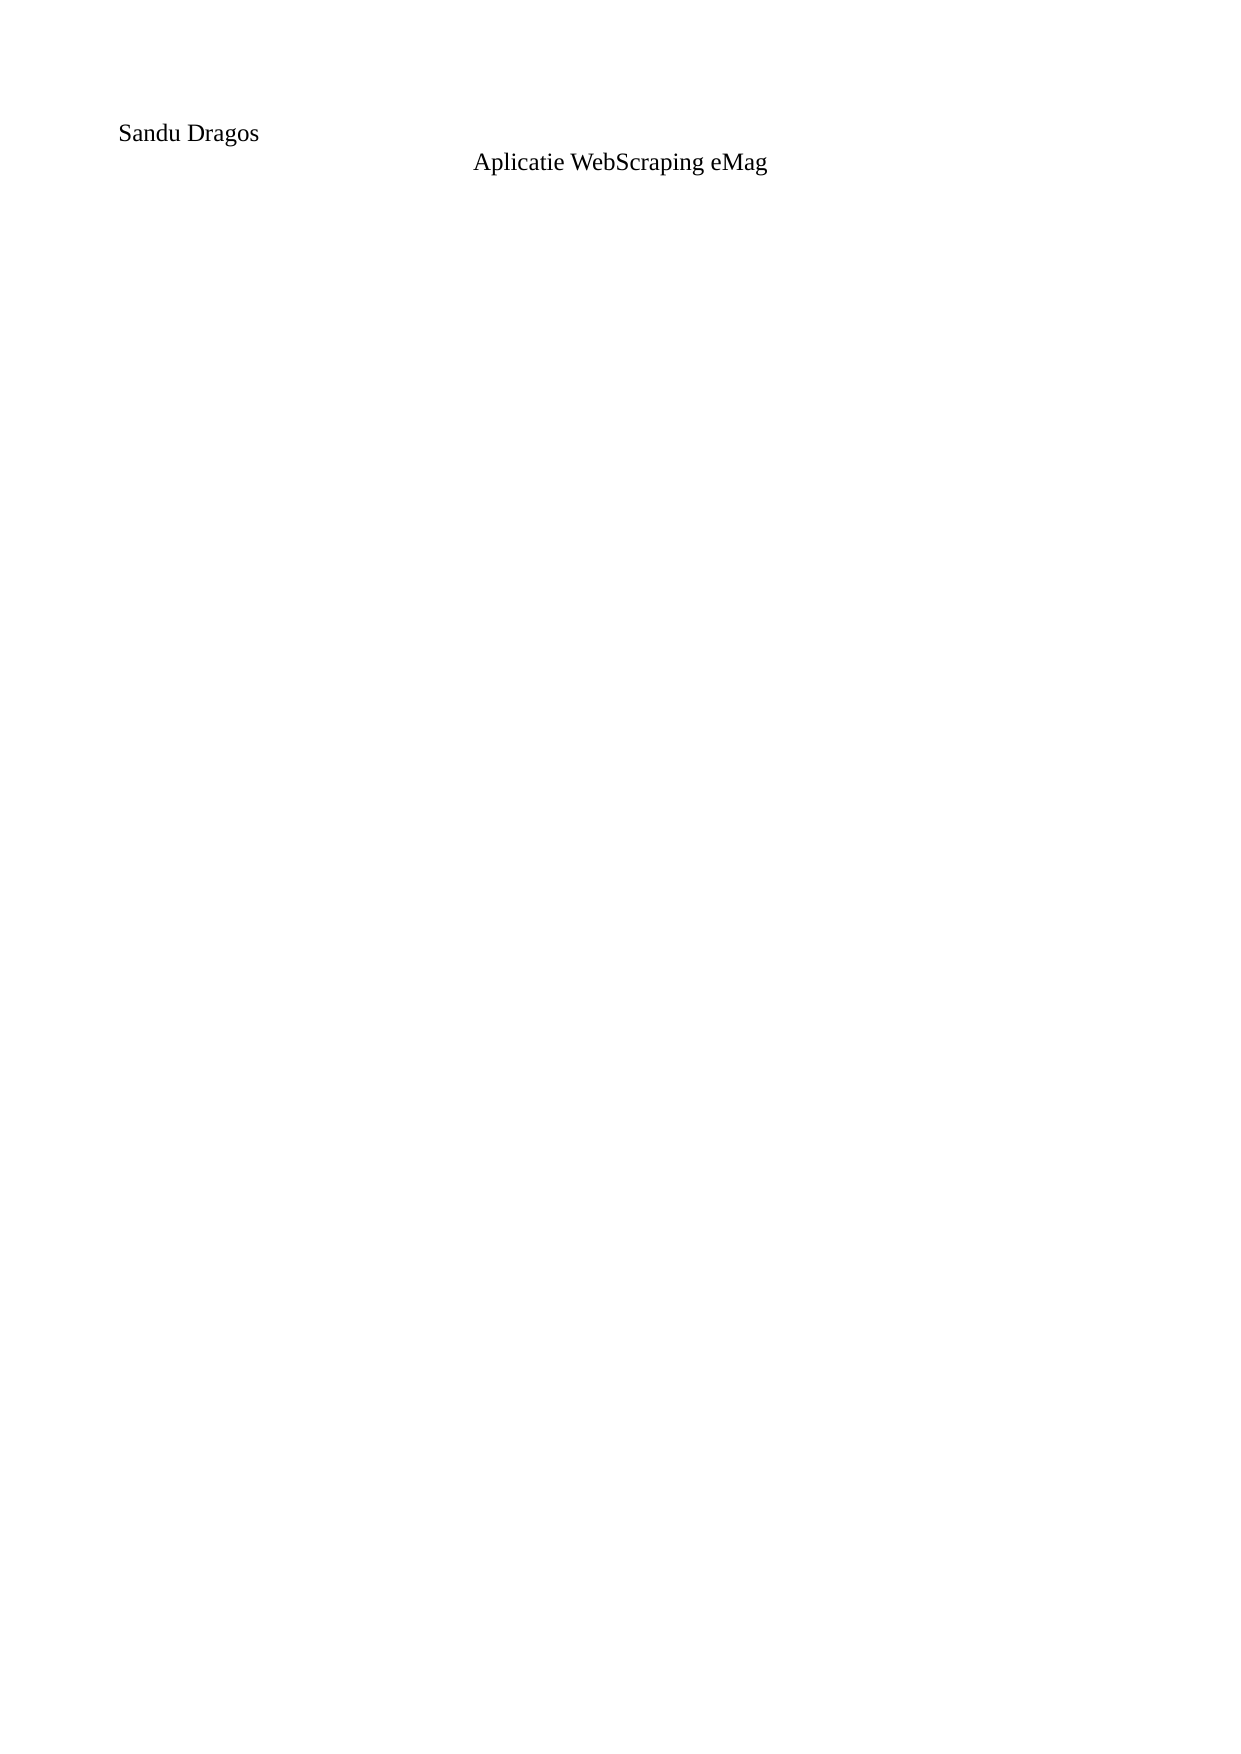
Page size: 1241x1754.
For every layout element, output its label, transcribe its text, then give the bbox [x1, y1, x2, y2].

text Aplicatie WebScraping eMag [118, 147, 1122, 176]
text Sandu Dragos [118, 118, 1122, 147]
